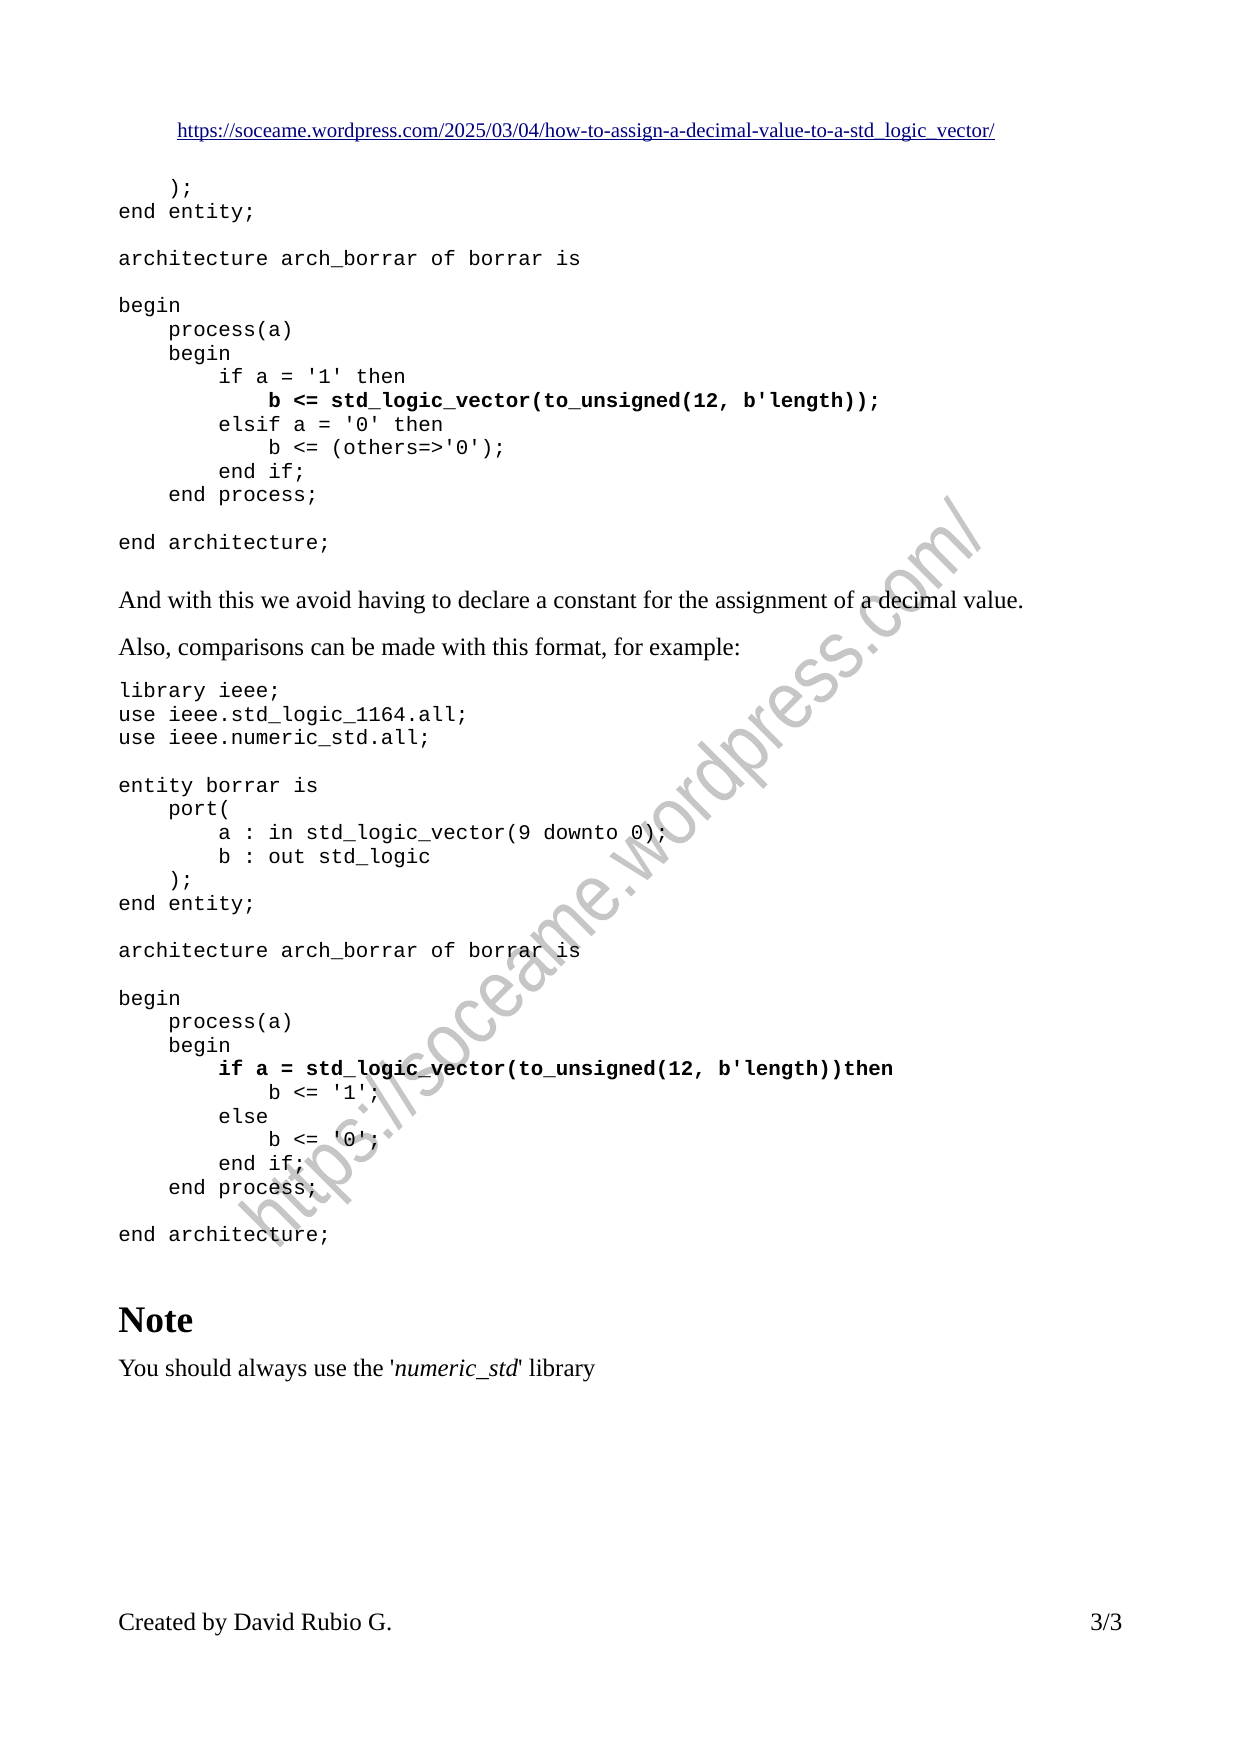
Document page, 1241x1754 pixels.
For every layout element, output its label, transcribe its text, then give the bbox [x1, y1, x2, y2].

text [952, 532, 1122, 555]
text port( [118, 798, 1122, 822]
text b <= '1'; [376, 1082, 405, 1106]
text begin [118, 987, 492, 1011]
text And with this we avoid having to declare a constant for the assignment of a decimal value. [866, 585, 1122, 614]
text begin [118, 295, 1122, 319]
text [317, 1153, 345, 1177]
text b <= (others=>'0'); [118, 437, 1122, 461]
text a : in std_logic_vector(9 downto 0); [118, 822, 654, 846]
text if a = '1' then [118, 366, 1122, 390]
text use ieee.std_logic_1164.all; [118, 704, 789, 727]
text end entity; [118, 201, 1122, 224]
text begin [118, 343, 1122, 366]
text end process; [118, 1177, 287, 1200]
text end architecture; [118, 532, 931, 555]
text end process; [338, 1177, 1122, 1200]
text end architecture; [118, 1224, 279, 1248]
text end if; [118, 1153, 318, 1177]
text process(a) [118, 319, 1122, 343]
text process(a) [118, 1011, 466, 1035]
text [935, 535, 963, 555]
text [434, 1035, 463, 1058]
text [635, 846, 1122, 869]
text b : out std_logic [118, 846, 642, 869]
text ); [118, 869, 1122, 893]
text b <= '1'; [118, 1082, 382, 1106]
text [391, 1106, 1122, 1129]
text a : in std_logic_vector(9 downto 0); [647, 822, 1122, 846]
text use ieee.numeric_std.all; [118, 727, 1122, 751]
text end process; [303, 1177, 341, 1200]
text end process; [118, 484, 1122, 508]
text elsif a = '0' then [118, 413, 1122, 437]
text [341, 1153, 1122, 1177]
text library ieee; [118, 680, 1122, 704]
text entity borrar is [118, 775, 715, 798]
subtitle Note [118, 1298, 1122, 1341]
text b <= '1'; [398, 1082, 1122, 1106]
text end if; [118, 461, 1122, 484]
text if a = std_logic_vector(to_unsigned(12, b'length))then [118, 1058, 438, 1082]
text Also, comparisons can be made with this format, for example: [118, 632, 1122, 661]
text if a = std_logic_vector(to_unsigned(12, b'length))then [440, 1058, 1122, 1082]
text architecture arch_borrar of borrar is [545, 940, 1122, 964]
text b <= '0'; [341, 1129, 1122, 1153]
text [592, 893, 1122, 917]
text [461, 1011, 1122, 1035]
text And with this we avoid having to declare a constant for the assignment of a decimal value. [118, 585, 887, 614]
text architecture arch_borrar of borrar is [118, 248, 1122, 272]
text end process; [276, 1177, 315, 1200]
text b <= std_logic_vector(to_unsigned(12, b'length)); [118, 390, 1122, 413]
text [460, 1035, 1122, 1058]
text architecture arch_borrar of borrar is [118, 940, 539, 964]
text [705, 775, 732, 793]
text [733, 775, 1122, 798]
text b <= '0'; [118, 1129, 371, 1153]
text [496, 987, 1122, 1011]
text end entity; [118, 893, 591, 917]
text [802, 704, 1122, 727]
text begin [118, 1035, 434, 1058]
text end architecture; [267, 1224, 1122, 1248]
text [486, 987, 502, 998]
text else [118, 1106, 397, 1129]
text ); [118, 177, 1122, 201]
text You should always use the 'numeric_std' library [118, 1353, 1122, 1382]
